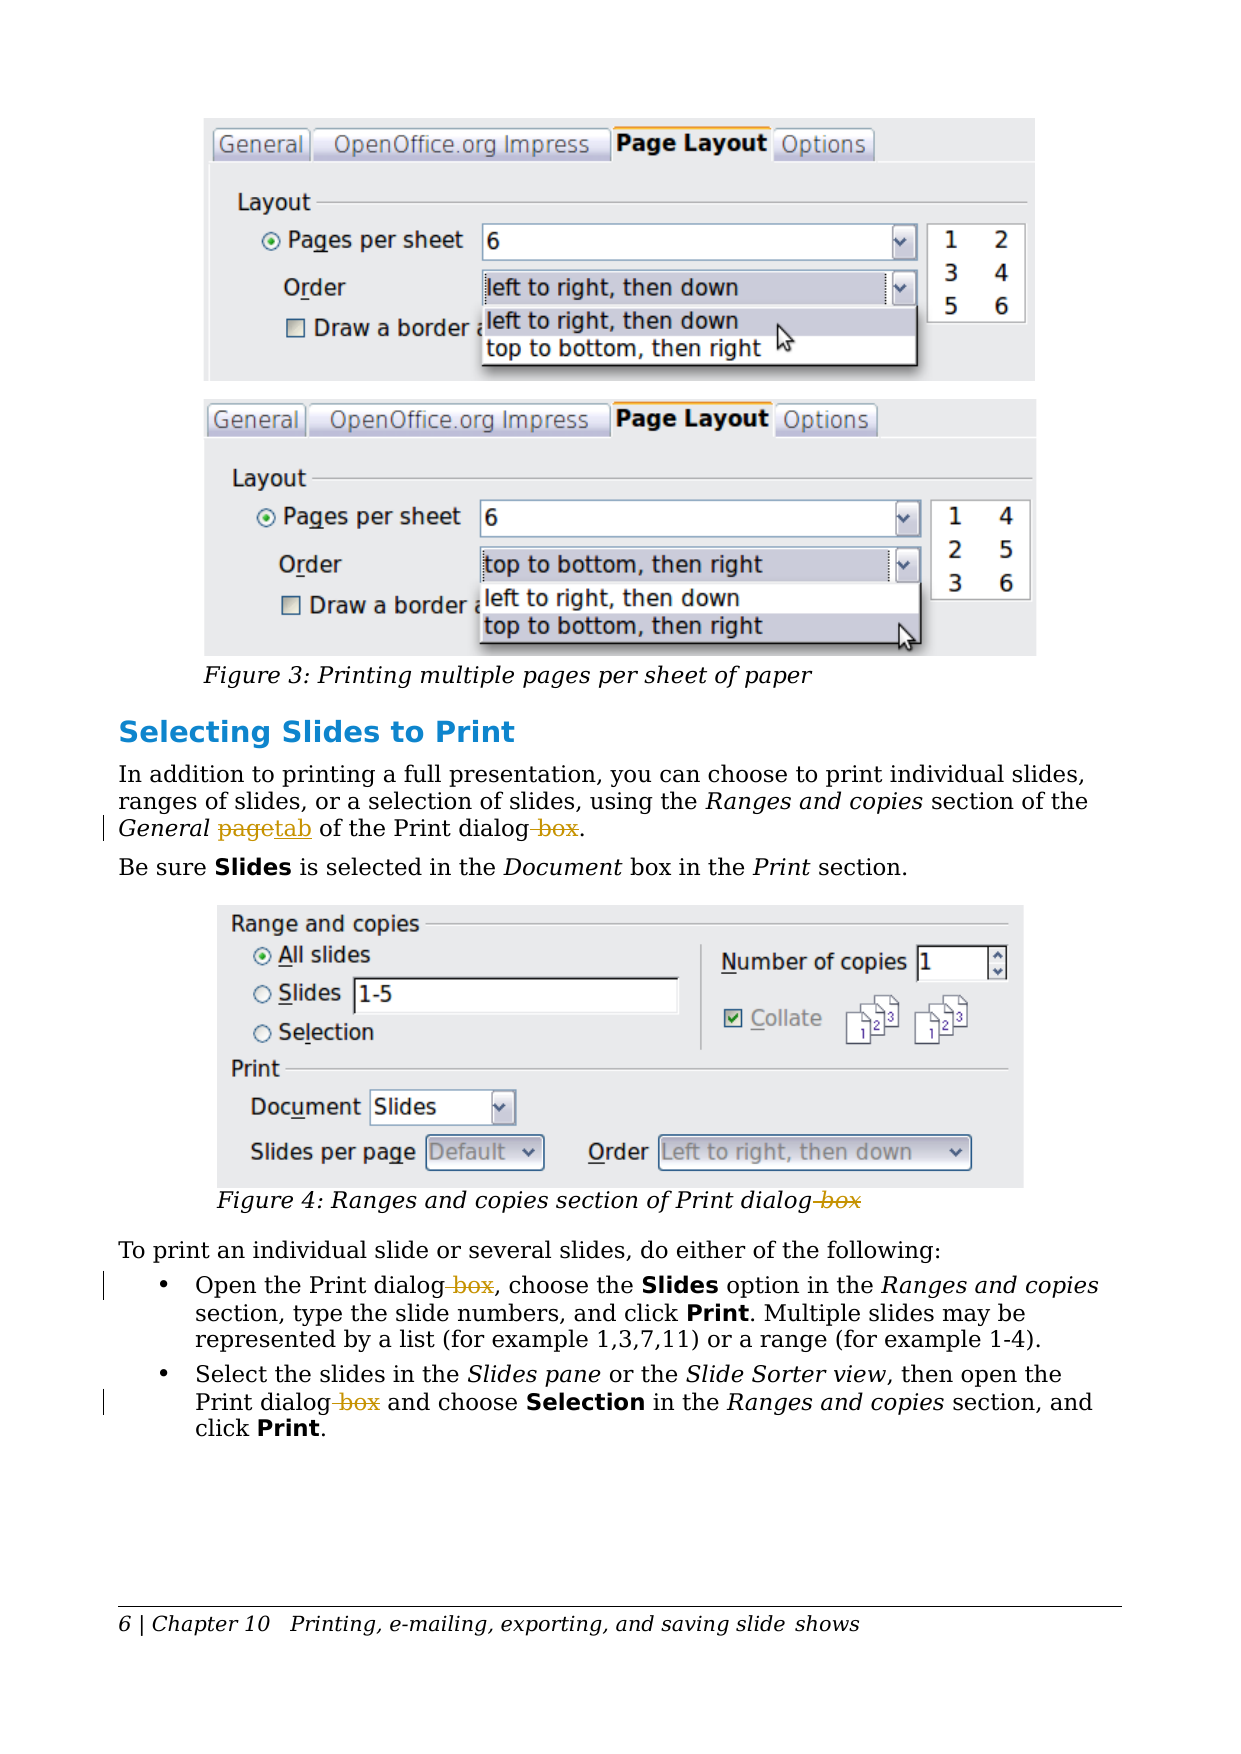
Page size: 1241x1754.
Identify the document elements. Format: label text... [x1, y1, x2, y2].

list Open the Print dialog, choose the Slides option in the Ranges and copies section, type the slide numbers, and click Print. Multiple slides may be represented by a list (for example 1,3,7,11) or a range (for example 1-4). [156, 1271, 1122, 1353]
list To print an individual slide or several slides, do either of the following: [118, 1238, 1122, 1264]
picture [217, 905, 1024, 1188]
text Figure 3: Printing multiple pages per sheet of paper [204, 662, 1037, 689]
text In addition to printing a full presentation, you can choose to print individual slides, ranges of slides, or a selection of slides, using the Ranges and copies section of the General tab of the Print dialog. [118, 761, 1122, 841]
picture [203, 399, 1037, 656]
picture [203, 118, 1035, 381]
subtitle Selecting Slides to Print [118, 715, 1122, 749]
text Figure 4: Ranges and copies section of Print dialog [217, 1188, 1023, 1214]
text Be sure Slides is selected in the Document box in the Print section. [118, 854, 1122, 881]
list Select the slides in the Slides pane or the Slide Sorter view, then open the Print dialog and choose Selection in the Ranges and copies section, and click Print. [156, 1359, 1122, 1442]
